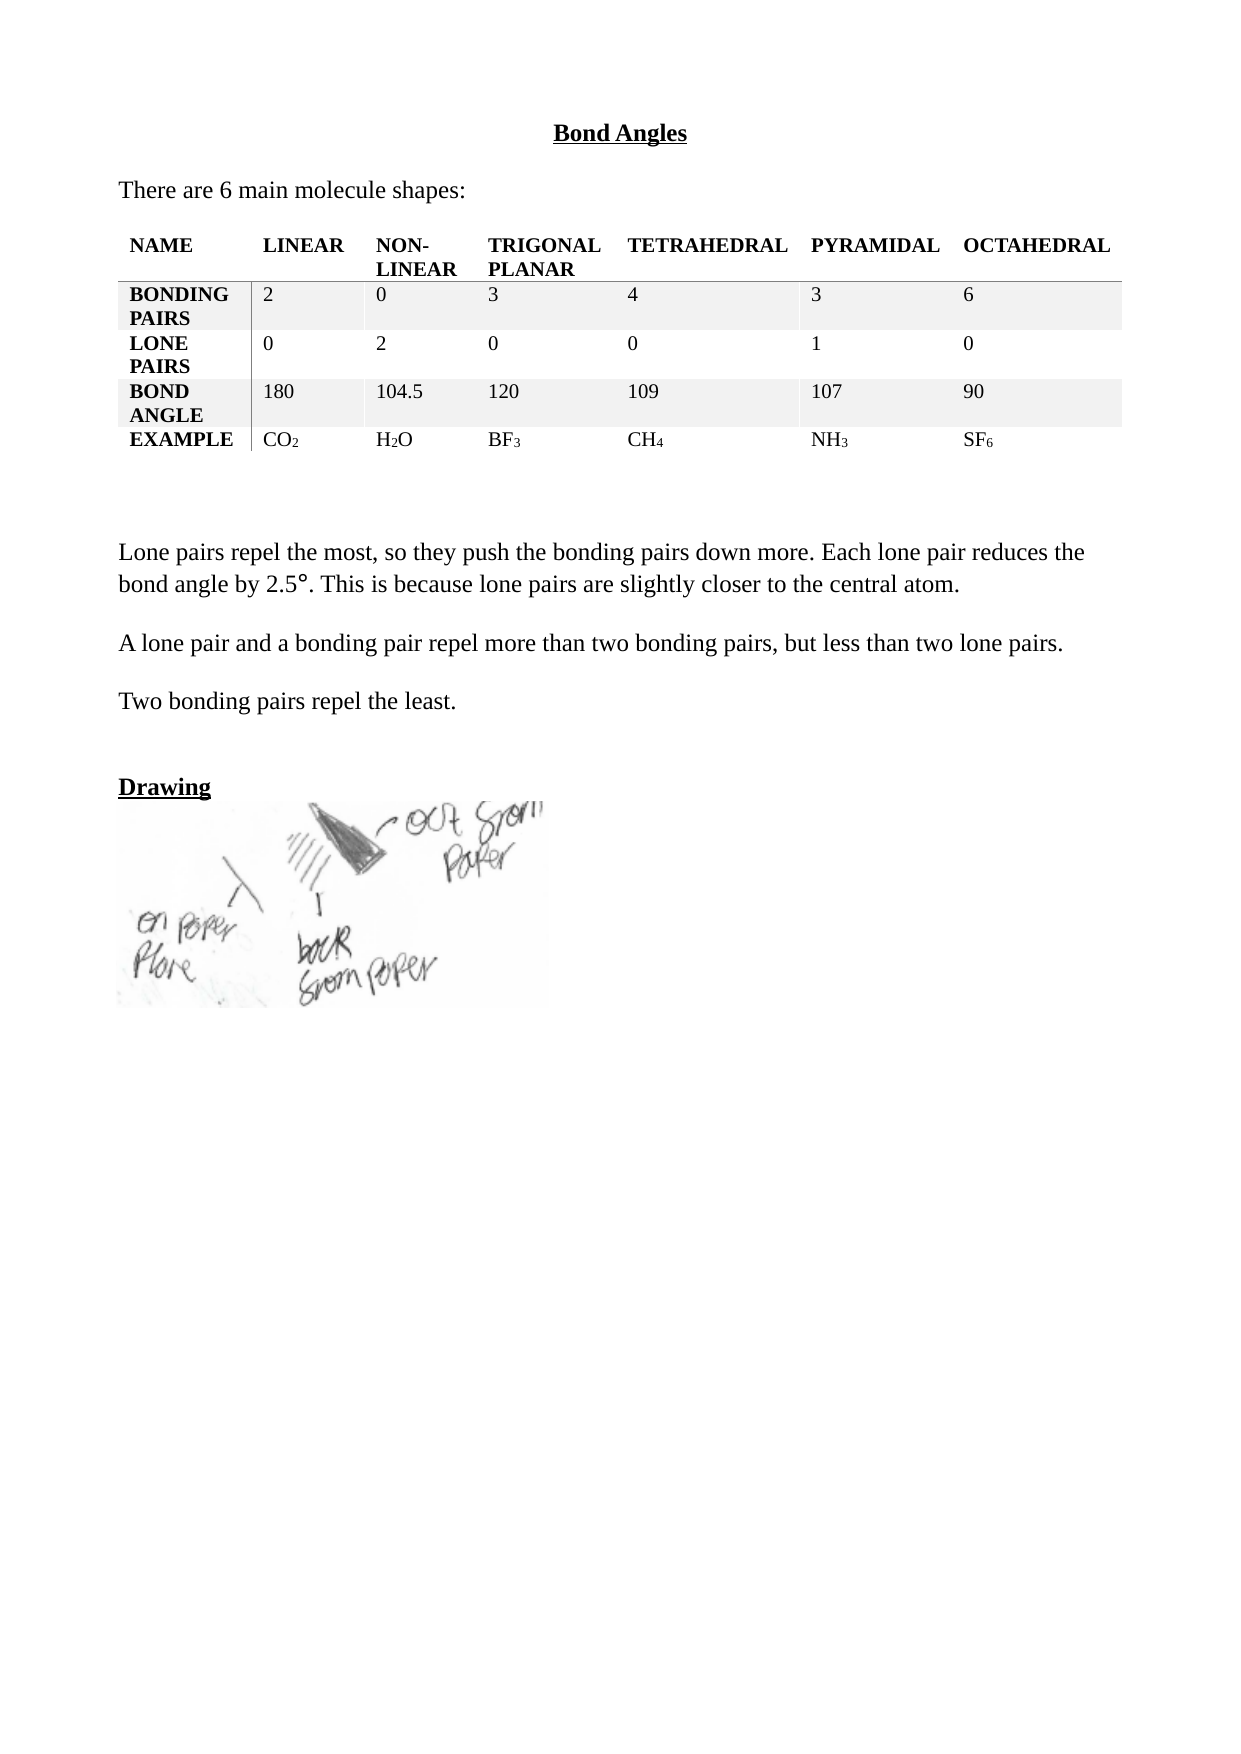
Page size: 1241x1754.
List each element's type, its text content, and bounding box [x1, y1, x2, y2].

table_cell BF3 [477, 427, 616, 451]
table_cell 1 [800, 330, 952, 378]
table_header Trigonal Planar [477, 233, 616, 281]
table_cell H2O [365, 427, 477, 451]
text Lone pairs repel the most, so they push the bonding pairs down more. Each lone pair reduces the bond angle by 2.5°. This is because lone pairs are slightly closer to the central atom. [118, 537, 1122, 600]
table_cell 3 [800, 282, 952, 330]
table_cell 0 [252, 330, 364, 378]
text Drawing [118, 772, 1122, 801]
text There are 6 main molecule shapes: [118, 176, 1122, 204]
text Bond Angles [118, 118, 1122, 147]
table_cell 3 [477, 282, 616, 330]
table_header Tetrahedral [616, 233, 799, 281]
table_cell 6 [952, 282, 1122, 330]
table_cell 2 [365, 330, 477, 378]
table_cell Bonding Pairs [118, 282, 251, 330]
table_cell 180 [252, 379, 364, 427]
table_cell 4 [616, 282, 799, 330]
table_cell 90 [952, 379, 1122, 427]
table_header Name [118, 233, 252, 281]
table_header Pyramidal [800, 233, 952, 281]
table_cell Lone Pairs [118, 330, 251, 378]
table_cell Example [118, 427, 251, 451]
table_cell 2 [252, 282, 364, 330]
table_header Linear [252, 233, 364, 281]
text Two bonding pairs repel the least. [118, 686, 1122, 715]
table_cell 0 [952, 330, 1122, 378]
table_cell 104.5 [365, 379, 477, 427]
table_cell 0 [477, 330, 616, 378]
table_cell 0 [365, 282, 477, 330]
table_cell 109 [616, 379, 799, 427]
table_cell NH3 [800, 427, 952, 451]
table_cell CH4 [616, 427, 799, 451]
table_header Octahedral [952, 233, 1122, 281]
table_cell 107 [800, 379, 952, 427]
table_cell CO2 [252, 427, 364, 451]
table_header Non-linear [365, 233, 477, 281]
table_cell 120 [477, 379, 616, 427]
table_cell Bond Angle [118, 379, 251, 427]
text A lone pair and a bonding pair repel more than two bonding pairs, but less than two lone pairs. [118, 628, 1122, 657]
table_cell SF6 [952, 427, 1122, 451]
table_cell 0 [616, 330, 799, 378]
